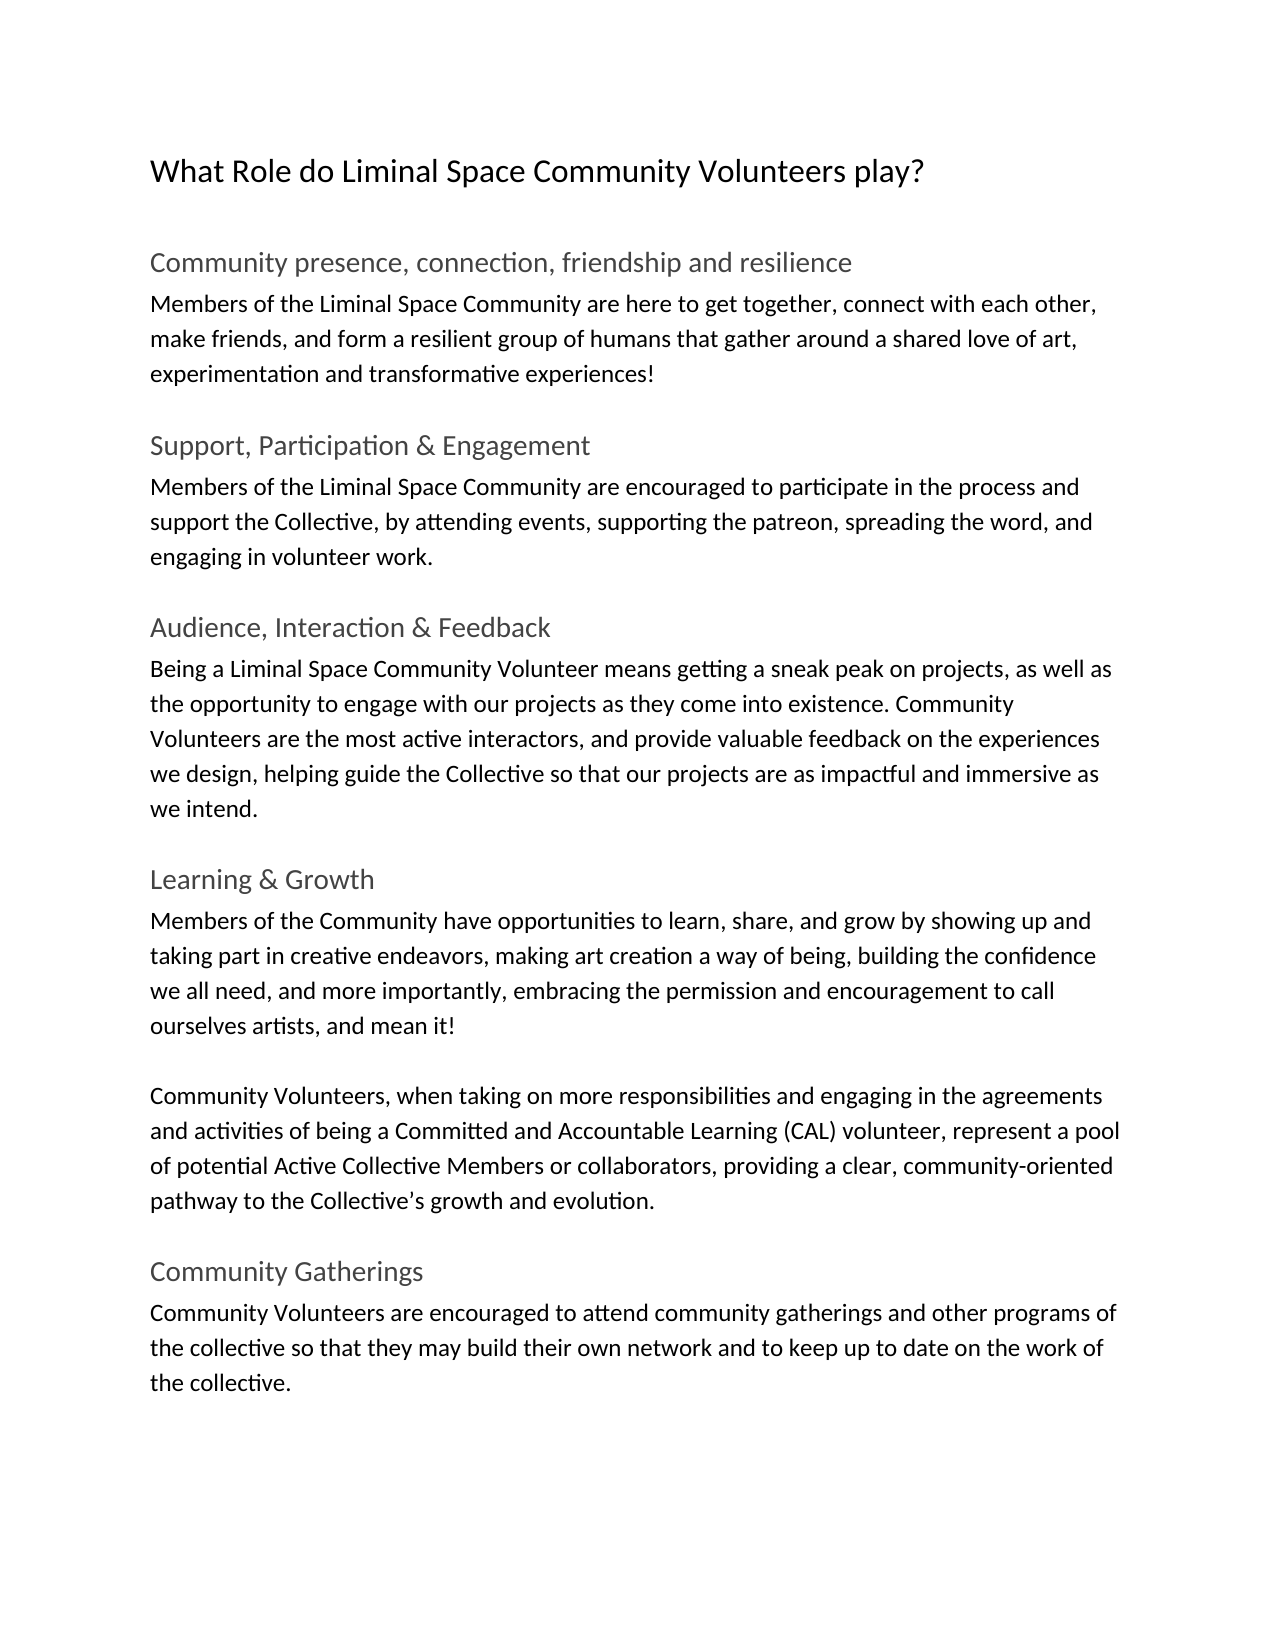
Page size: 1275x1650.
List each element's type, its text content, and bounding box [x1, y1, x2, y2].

subtitle Support, Participation & Engagement [150, 427, 1125, 462]
text Members of the Liminal Space Community are here to get together, connect with each other, make friends, and form a resilient group of humans that gather around a shared love of art, experimentation and transformative experiences! [150, 288, 1125, 389]
text Being a Liminal Space Community Volunteer means getting a sneak peak on projects, as well as the opportunity to engage with our projects as they come into existence. Community Volunteers are the most active interactors, and provide valuable feedback on the experiences we design, helping guide the Collective so that our projects are as impactful and immersive as we intend. [150, 653, 1125, 823]
text Community Volunteers, when taking on more responsibilities and engaging in the agreements and activities of being a Committed and Accountable Learning (CAL) volunteer, represent a pool of potential Active Collective Members or collaborators, providing a clear, community-oriented pathway to the Collective’s growth and evolution. [150, 1080, 1125, 1216]
subtitle Audience, Interaction & Feedback [150, 609, 1125, 644]
text Members of the Community have opportunities to learn, share, and grow by showing up and taking part in creative endeavors, making art creation a way of being, building the confidence we all need, and more importantly, embracing the permission and encouragement to call ourselves artists, and mean it! [150, 905, 1125, 1041]
subtitle Community Gatherings [150, 1253, 1125, 1289]
text Community Volunteers are encouraged to attend community gatherings and other programs of the collective so that they may build their own network and to keep up to date on the work of the collective. [150, 1297, 1125, 1398]
text Members of the Liminal Space Community are encouraged to participate in the process and support the Collective, by attending events, supporting the patreon, spreading the word, and engaging in volunteer work. [150, 471, 1125, 571]
subtitle Learning & Growth [150, 861, 1125, 897]
subtitle What Role do Liminal Space Community Volunteers play? [150, 150, 1125, 191]
subtitle Community presence, connection, friendship and resilience [150, 244, 1125, 280]
